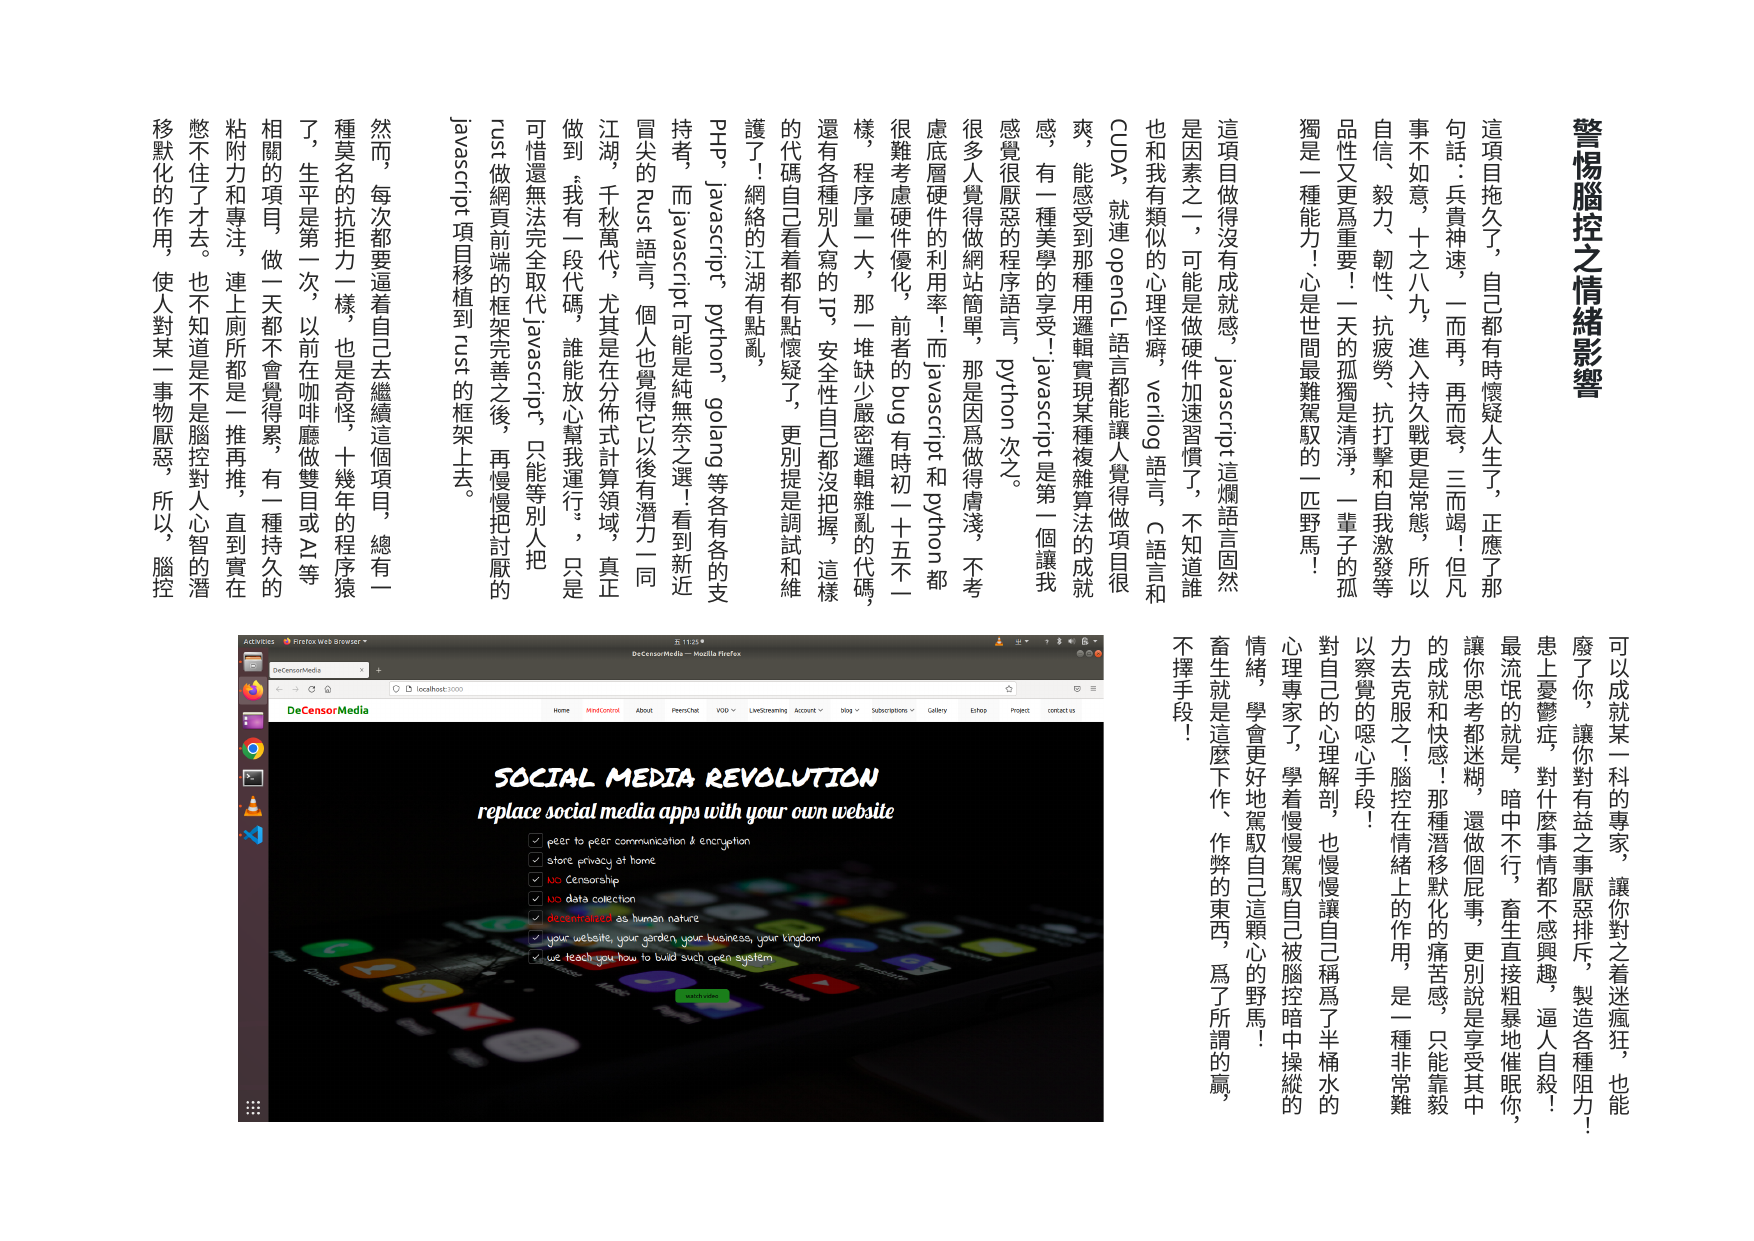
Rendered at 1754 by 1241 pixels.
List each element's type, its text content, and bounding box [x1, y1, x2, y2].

picture [238, 635, 1104, 1122]
text 然而，每次都要逼着自己去繼續這個項目，總有一種莫名的抗拒力一樣，也是奇怪，十幾年的程序猿了，生平是第一次，以前在咖啡廳做雙目或AI等相關的項目，做一天都不會覺得累，有一種持久的粘附力和專注，連上廁所都是一推再推，直到實在憋不住了才去。也不知道是不是腦控對人心智的潛移默化的作用，使人對某一事物厭惡，所以，腦控可以成就某一科的專家，讓你對之着迷瘋狂，也能廢了你，讓你對有益之事厭惡排斥，製造各種阻力！患上憂鬱症，對什麼事情都不感興趣，逼人自殺！最流氓的就是，暗中不行，畜生直接粗暴地催眠你，讓你思考都迷糊，還做個屁事，更別說是享受其中的成就和快感！那種潛移默化的痛苦感，只能靠毅力去克服之！腦控在情緒上的作用，是一種非常難以察覺的噁心手段！ 對自己的心理解剖，也慢慢讓自己稱爲了半桶水的心理專家了，學着慢慢駕馭自己被腦控暗中操縱的情緒，學會更好地駕馭自己這顆心的野馬！ 畜生就是這麼下作、作弊的東西，爲了所謂的贏，不擇手段！ [148, 118, 429, 605]
text 這項目拖久了，自己都有時懷疑人生了，正應了那句話：兵貴神速，一而再，再而衰，三而竭！但凡事不如意，十之八九，進入持久戰更是常態，所以自信、毅力、韌性、抗疲勞、抗打擊和自我激發等品性又更爲重要！一天的孤獨是清淨，一輩子的孤獨是一種能力！心是世間最難駕馭的一匹野馬！ [1295, 118, 1508, 605]
text 然而，每次都要逼着自己去繼續這個項目，總有一種莫名的抗拒力一樣，也是奇怪，十幾年的程序猿了，生平是第一次，以前在咖啡廳做雙目或AI等相關的項目，做一天都不會覺得累，有一種持久的粘附力和專注，連上廁所都是一推再推，直到實在憋不住了才去。也不知道是不是腦控對人心智的潛移默化的作用，使人對某一事物厭惡，所以，腦控可以成就某一科的專家，讓你對之着迷瘋狂，也能廢了你，讓你對有益之事厭惡排斥，製造各種阻力！患上憂鬱症，對什麼事情都不感興趣，逼人自殺！最流氓的就是，暗中不行，畜生直接粗暴地催眠你，讓你思考都迷糊，還做個屁事，更別說是享受其中的成就和快感！那種潛移默化的痛苦感，只能靠毅力去克服之！腦控在情緒上的作用，是一種非常難以察覺的噁心手段！ 對自己的心理解剖，也慢慢讓自己稱爲了半桶水的心理專家了，學着慢慢駕馭自己被腦控暗中操縱的情緒，學會更好地駕馭自己這顆心的野馬！ 畜生就是這麼下作、作弊的東西，爲了所謂的贏，不擇手段！ [1168, 635, 1636, 1122]
text 這項目做得沒有成就感，javascript這爛語言固然是因素之一，可能是做硬件加速習慣了，不知道誰也和我有類似的心理怪癖，verilog語言，C語言和CUDA，就連openGL語言都能讓人覺得做項目很爽，能感受到那種用邏輯實現某種複雜算法的成就感，有一種美學的享受！javascript是第一個讓我感覺很厭惡的程序語言，python次之。 很多人覺得做網站簡單，那是因爲做得膚淺，不考慮底層硬件的利用率！而javascript和python都很難考慮硬件優化，前者的bug有時初一十五不一樣，程序量一大，那一堆缺少嚴密邏輯雜亂的代碼，還有各種別人寫的IP，安全性自己都沒把握，這樣的代碼自己看着都有點懷疑了，更別提是調試和維護了！網絡的江湖有點亂，PHP，javascript，python，golang等各有各的支持者，而javascript可能是純無奈之選！看到新近冒尖的Rust語言，個人也覺得它以後有潛力一同江湖，千秋萬代，尤其是在分佈式計算領域，真正做到“我有一段代碼，誰能放心幫我運行”，只是可惜還無法完全取代javascript，只能等別人把rust做網頁前端的框架完善之後，再慢慢把討厭的javascript項目移植到rust的框架上去。 [448, 118, 1276, 605]
subtitle 警惕腦控之情緒影響 [1566, 118, 1611, 605]
